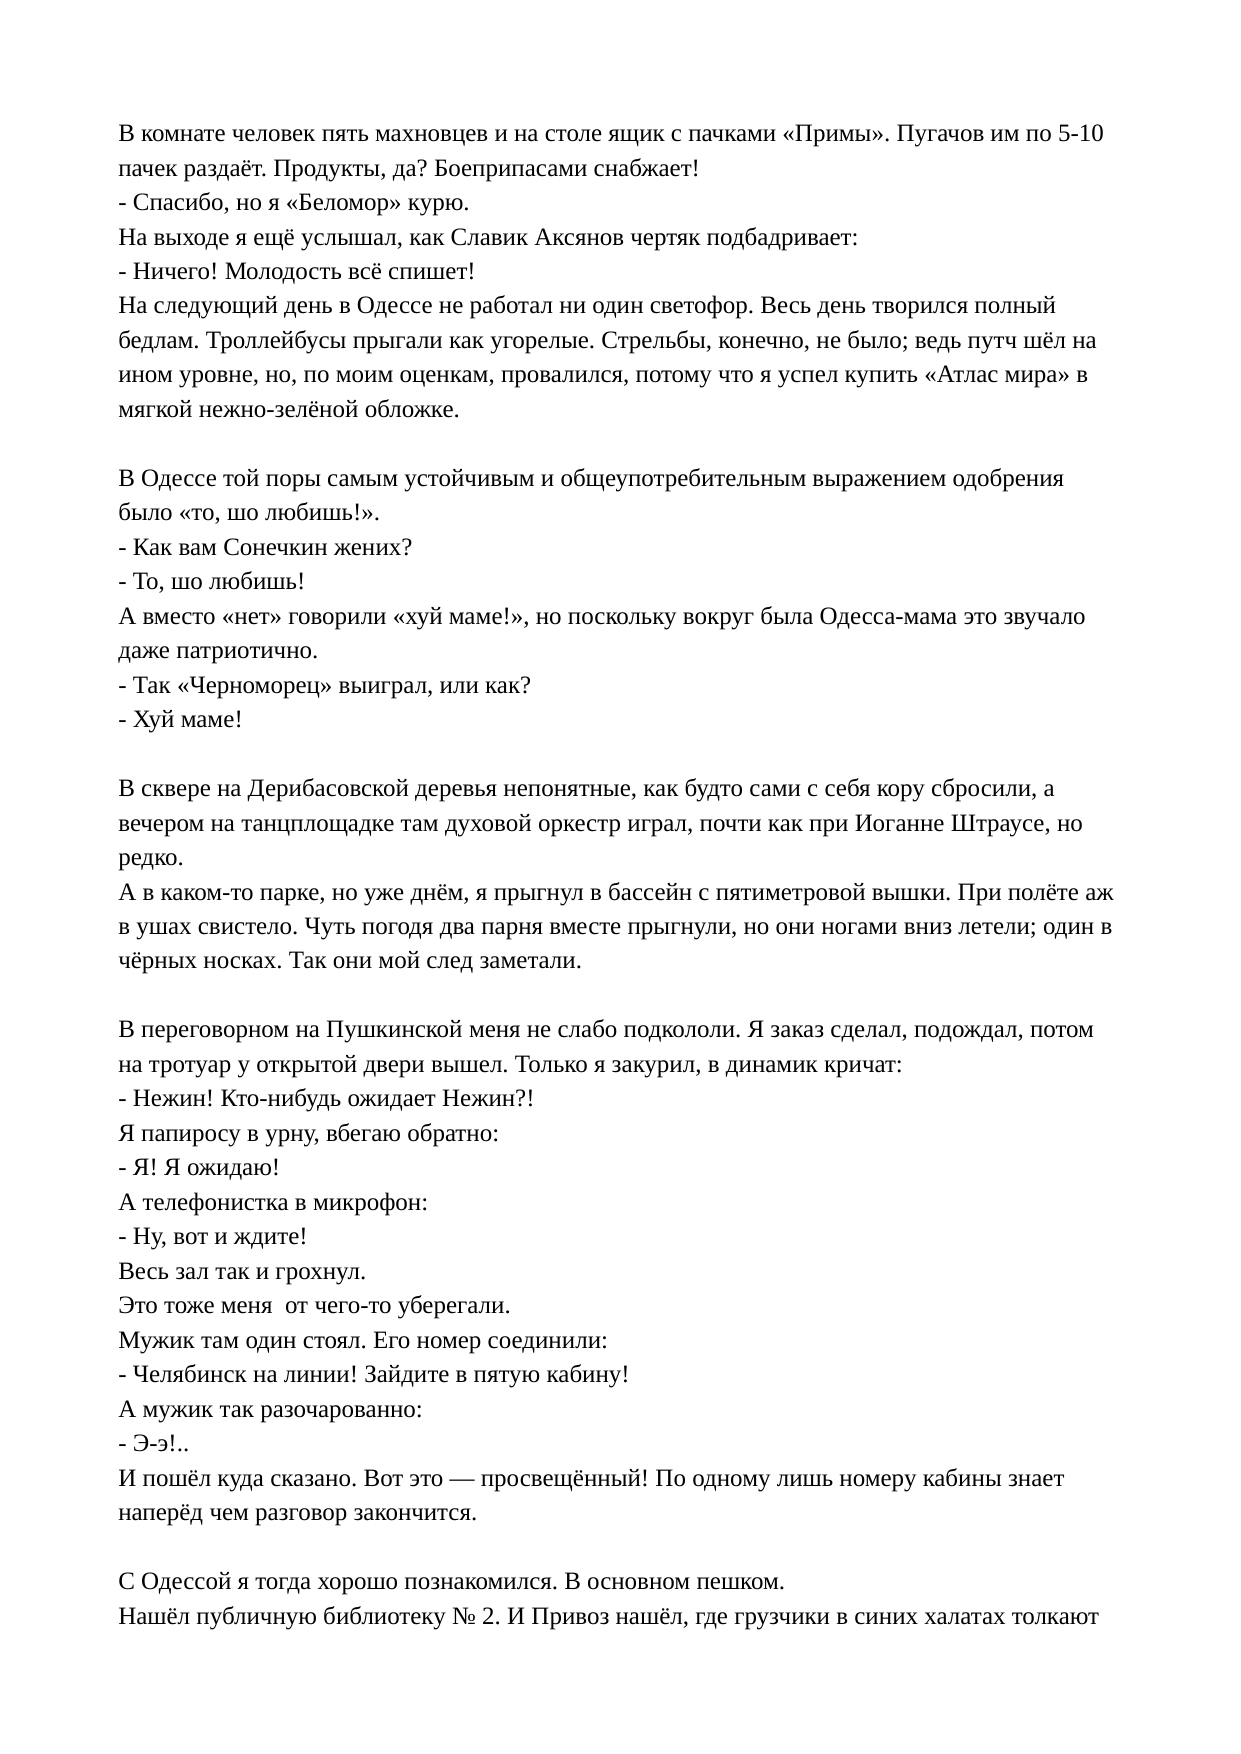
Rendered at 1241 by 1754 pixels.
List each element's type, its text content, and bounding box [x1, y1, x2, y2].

text - Спасибо, но я «Беломор» курю. [118, 187, 1122, 216]
text - Как вам Сонечкин жених? [118, 532, 1122, 561]
text - Челябинск на линии! Зайдите в пятую кабину! [118, 1359, 1122, 1388]
text - Э-э!.. [118, 1428, 1122, 1457]
text Нашёл публичную библиотеку № 2. И Привоз нашёл, где грузчики в синих халатах толкают [118, 1601, 1122, 1629]
text На следующий день в Одессе не работал ни один светофор. Весь день творился полный бедлам. Троллейбусы прыгали как угорелые. Стрельбы, конечно, не было; ведь путч шёл на ином уровне, но, по моим оценкам, провалился, потому что я успел купить «Атлас мира» в мягкой нежно-зелёной обложке. [118, 291, 1122, 423]
text А в каком-то парке, но уже днём, я прыгнул в бассейн с пятиметровой вышки. При полёте аж в ушах свистело. Чуть погодя два парня вместе прыгнули, но они ногами вниз летели; один в чёрных носках. Так они мой след заметали. [118, 877, 1122, 974]
text Весь зал так и грохнул. [118, 1256, 1122, 1285]
text - То, шо любишь! [118, 566, 1122, 595]
text Мужик там один стоял. Его номер соединили: [118, 1325, 1122, 1354]
text - Я! Я ожидаю! [118, 1152, 1122, 1181]
text - Так «Черноморец» выиграл, или как? [118, 670, 1122, 698]
text Я папиросу в урну, вбегаю обратно: [118, 1118, 1122, 1147]
text - Ничего! Молодость всё спишет! [118, 256, 1122, 285]
text И пошёл куда сказано. Вот это — просвещённый! По одному лишь номеру кабины знает наперёд чем разговор закончится. [118, 1463, 1122, 1526]
text - Ну, вот и ждите! [118, 1221, 1122, 1250]
text С Одессой я тогда хорошо познакомился. В основном пешком. [118, 1566, 1122, 1595]
text Это тоже меня от чего-то уберегали. [118, 1290, 1122, 1319]
text В комнате человек пять махновцев и на столе ящик с пачками «Примы». Пугачов им по 5-10 пачек раздаёт. Продукты, да? Боеприпасами снабжает! [118, 118, 1122, 181]
text В Одессе той поры самым устойчивым и общеупотребительным выражением одобрения было «то, шо любишь!». [118, 463, 1122, 526]
text А вместо «нет» говорили «хуй маме!», но поскольку вокруг была Одесса-мама это звучало даже патриотично. [118, 601, 1122, 664]
text - Нежин! Кто-нибудь ожидает Нежин?! [118, 1083, 1122, 1112]
text - Хуй маме! [118, 704, 1122, 733]
text В переговорном на Пушкинской меня не слабо подкололи. Я заказ сделал, подождал, потом на тротуар у открытой двери вышел. Только я закурил, в динамик кричат: [118, 1014, 1122, 1078]
text А мужик так разочарованно: [118, 1394, 1122, 1423]
text А телефонистка в микрофон: [118, 1187, 1122, 1216]
text В сквере на Дерибасовской деревья непонятные, как будто сами с себя кору сбросили, а вечером на танцплощадке там духовой оркестр играл, почти как при Иоганне Штраусе, но редко. [118, 773, 1122, 871]
text На выходе я ещё услышал, как Славик Аксянов чертяк подбадривает: [118, 222, 1122, 250]
